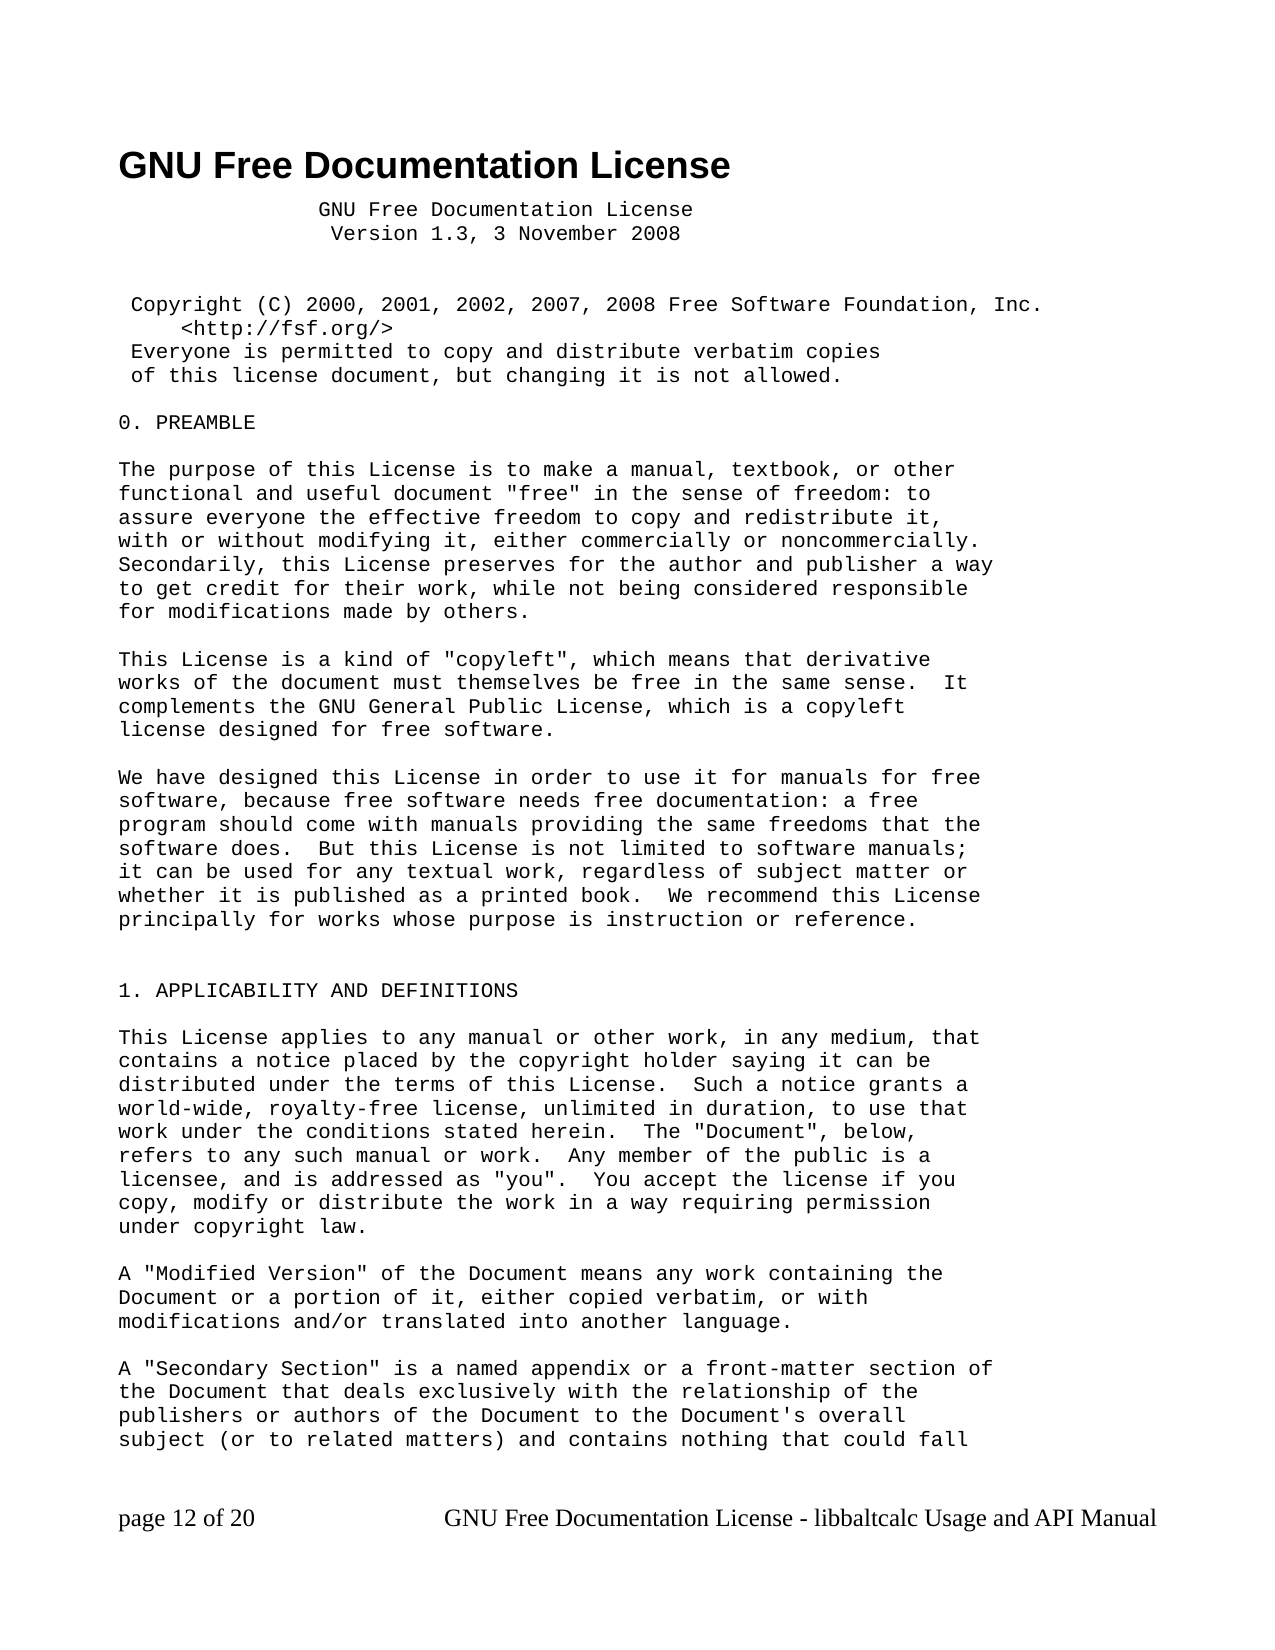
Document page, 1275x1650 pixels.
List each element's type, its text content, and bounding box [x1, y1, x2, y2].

text license designed for free software. [118, 719, 1157, 743]
text A "Secondary Section" is a named appendix or a front-matter section of [118, 1358, 1157, 1382]
text with or without modifying it, either commercially or noncommercially. [118, 530, 1157, 554]
text program should come with manuals providing the same freedoms that the [118, 814, 1157, 838]
text refers to any such manual or work. Any member of the public is a [118, 1145, 1157, 1169]
text software, because free software needs free documentation: a free [118, 790, 1157, 814]
text licensee, and is addressed as "you". You accept the license if you [118, 1169, 1157, 1192]
text under copyright law. [118, 1216, 1157, 1240]
text to get credit for their work, while not being considered responsible [118, 578, 1157, 601]
text The purpose of this License is to make a manual, textbook, or other [118, 459, 1157, 483]
text subject (or to related matters) and contains nothing that could fall [118, 1429, 1157, 1452]
text Secondarily, this License preserves for the author and publisher a way [118, 554, 1157, 578]
text GNU Free Documentation License [118, 199, 1157, 223]
text assure everyone the effective freedom to copy and redistribute it, [118, 507, 1157, 530]
text Version 1.3, 3 November 2008 [118, 223, 1157, 247]
text complements the GNU General Public License, which is a copyleft [118, 696, 1157, 719]
text A "Modified Version" of the Document means any work containing the [118, 1263, 1157, 1287]
text work under the conditions stated herein. The "Document", below, [118, 1121, 1157, 1145]
text This License is a kind of "copyleft", which means that derivative [118, 648, 1157, 672]
text Copyright (C) 2000, 2001, 2002, 2007, 2008 Free Software Foundation, Inc. [118, 294, 1157, 317]
text We have designed this License in order to use it for manuals for free [118, 767, 1157, 790]
text modifications and/or translated into another language. [118, 1311, 1157, 1334]
text functional and useful document "free" in the sense of freedom: to [118, 483, 1157, 507]
text of this license document, but changing it is not allowed. [118, 365, 1157, 388]
text principally for works whose purpose is instruction or reference. [118, 909, 1157, 932]
text the Document that deals exclusively with the relationship of the [118, 1382, 1157, 1405]
text publishers or authors of the Document to the Document's overall [118, 1405, 1157, 1429]
subtitle GNU Free Documentation License [118, 143, 1157, 187]
text This License applies to any manual or other work, in any medium, that [118, 1027, 1157, 1051]
text copy, modify or distribute the work in a way requiring permission [118, 1192, 1157, 1216]
text contains a notice placed by the copyright holder saying it can be [118, 1051, 1157, 1074]
text Everyone is permitted to copy and distribute verbatim copies [118, 341, 1157, 365]
text software does. But this License is not limited to software manuals; [118, 838, 1157, 861]
text it can be used for any textual work, regardless of subject matter or [118, 861, 1157, 885]
text world-wide, royalty-free license, unlimited in duration, to use that [118, 1098, 1157, 1121]
text works of the document must themselves be free in the same sense. It [118, 672, 1157, 696]
text 0. PREAMBLE [118, 412, 1157, 436]
text 1. APPLICABILITY AND DEFINITIONS [118, 979, 1157, 1003]
text for modifications made by others. [118, 601, 1157, 625]
text distributed under the terms of this License. Such a notice grants a [118, 1074, 1157, 1098]
text Document or a portion of it, either copied verbatim, or with [118, 1287, 1157, 1311]
text whether it is published as a printed book. We recommend this License [118, 885, 1157, 909]
text <http://fsf.org/> [118, 317, 1157, 341]
